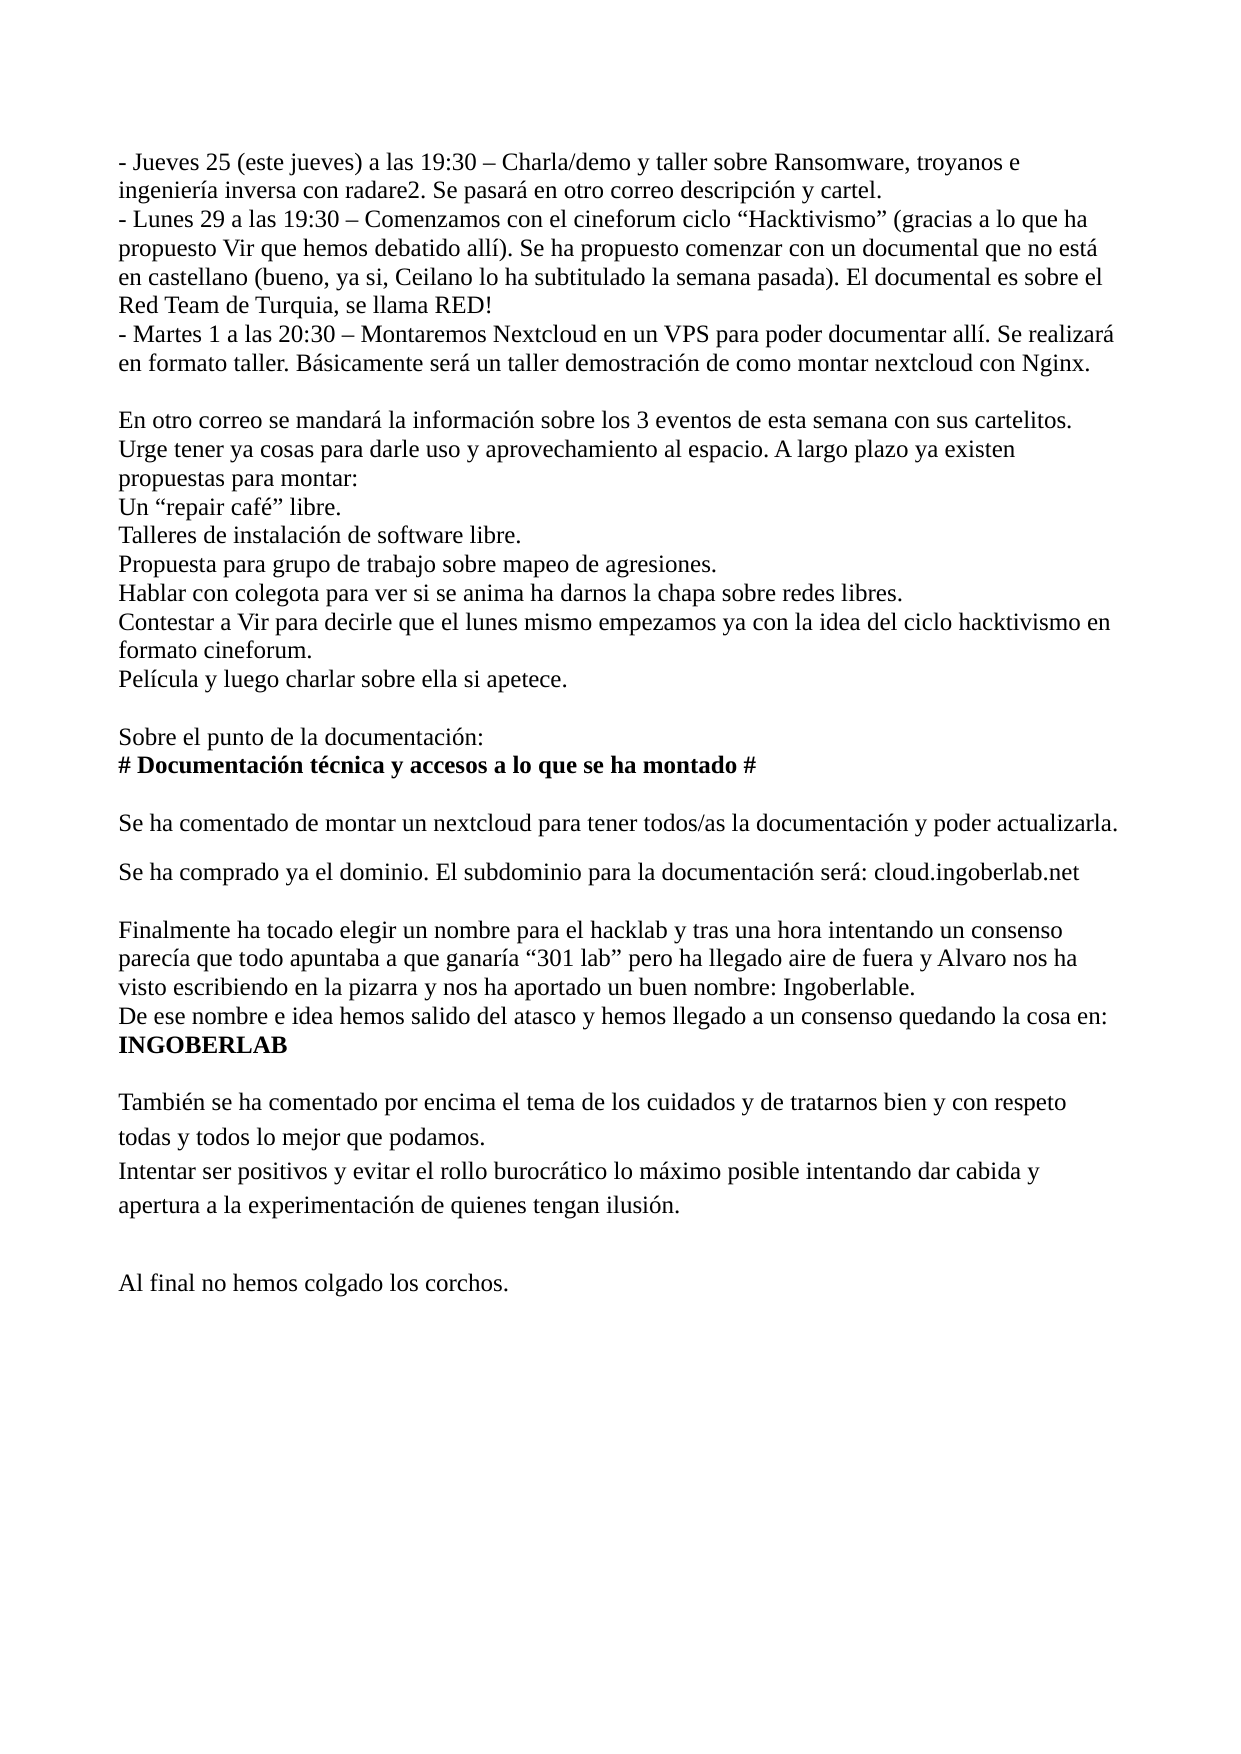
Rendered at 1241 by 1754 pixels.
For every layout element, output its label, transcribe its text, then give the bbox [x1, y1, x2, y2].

text Se ha comentado de montar un nextcloud para tener todos/as la documentación y poder actualizarla. [118, 808, 1122, 837]
text En otro correo se mandará la información sobre los 3 eventos de esta semana con sus cartelitos. [118, 406, 1122, 434]
text Al final no hemos colgado los corchos. [118, 1268, 1122, 1297]
text Finalmente ha tocado elegir un nombre para el hacklab y tras una hora intentando un consenso parecía que todo apuntaba a que ganaría “301 lab” pero ha llegado aire de fuera y Alvaro nos ha visto escribiendo en la pizarra y nos ha aportado un buen nombre: Ingoberlable. [118, 886, 1122, 1001]
text - Lunes 29 a las 19:30 – Comenzamos con el cineforum ciclo “Hacktivismo” (gracias a lo que ha propuesto Vir que hemos debatido allí). Se ha propuesto comenzar con un documental que no está en castellano (bueno, ya si, Ceilano lo ha subtitulado la semana pasada). El documental es sobre el Red Team de Turquia, se llama RED! [118, 204, 1122, 319]
text Intentar ser positivos y evitar el rollo burocrático lo máximo posible intentando dar cabida y apertura a la experimentación de quienes tengan ilusión. [118, 1156, 1122, 1219]
text # Documentación técnica y accesos a lo que se ha montado # [118, 751, 1122, 779]
text También se ha comentado por encima el tema de los cuidados y de tratarnos bien y con respeto todas y todos lo mejor que podamos. [118, 1087, 1122, 1150]
text Se ha comprado ya el dominio. El subdominio para la documentación será: cloud.ingoberlab.net [118, 857, 1122, 886]
text - Jueves 25 (este jueves) a las 19:30 – Charla/demo y taller sobre Ransomware, troyanos e ingeniería inversa con radare2. Se pasará en otro correo descripción y cartel. [118, 147, 1122, 204]
text - Martes 1 a las 20:30 – Montaremos Nextcloud en un VPS para poder documentar allí. Se realizará en formato taller. Básicamente será un taller demostración de como montar nextcloud con Nginx. [118, 319, 1122, 377]
text De ese nombre e idea hemos salido del atasco y hemos llegado a un consenso quedando la cosa en: INGOBERLAB [118, 1001, 1122, 1058]
text Sobre el punto de la documentación: [118, 722, 1122, 751]
text Urge tener ya cosas para darle uso y aprovechamiento al espacio. A largo plazo ya existen propuestas para montar: [118, 434, 1122, 492]
text Un “repair café” libre. Talleres de instalación de software libre. Propuesta para grupo de trabajo sobre mapeo de agresiones. Hablar con colegota para ver si se anima ha darnos la chapa sobre redes libres. Contestar a Vir para decirle que el lunes mismo empezamos ya con la idea del ciclo hacktivismo en formato cineforum. Película y luego charlar sobre ella si apetece. [118, 492, 1122, 693]
